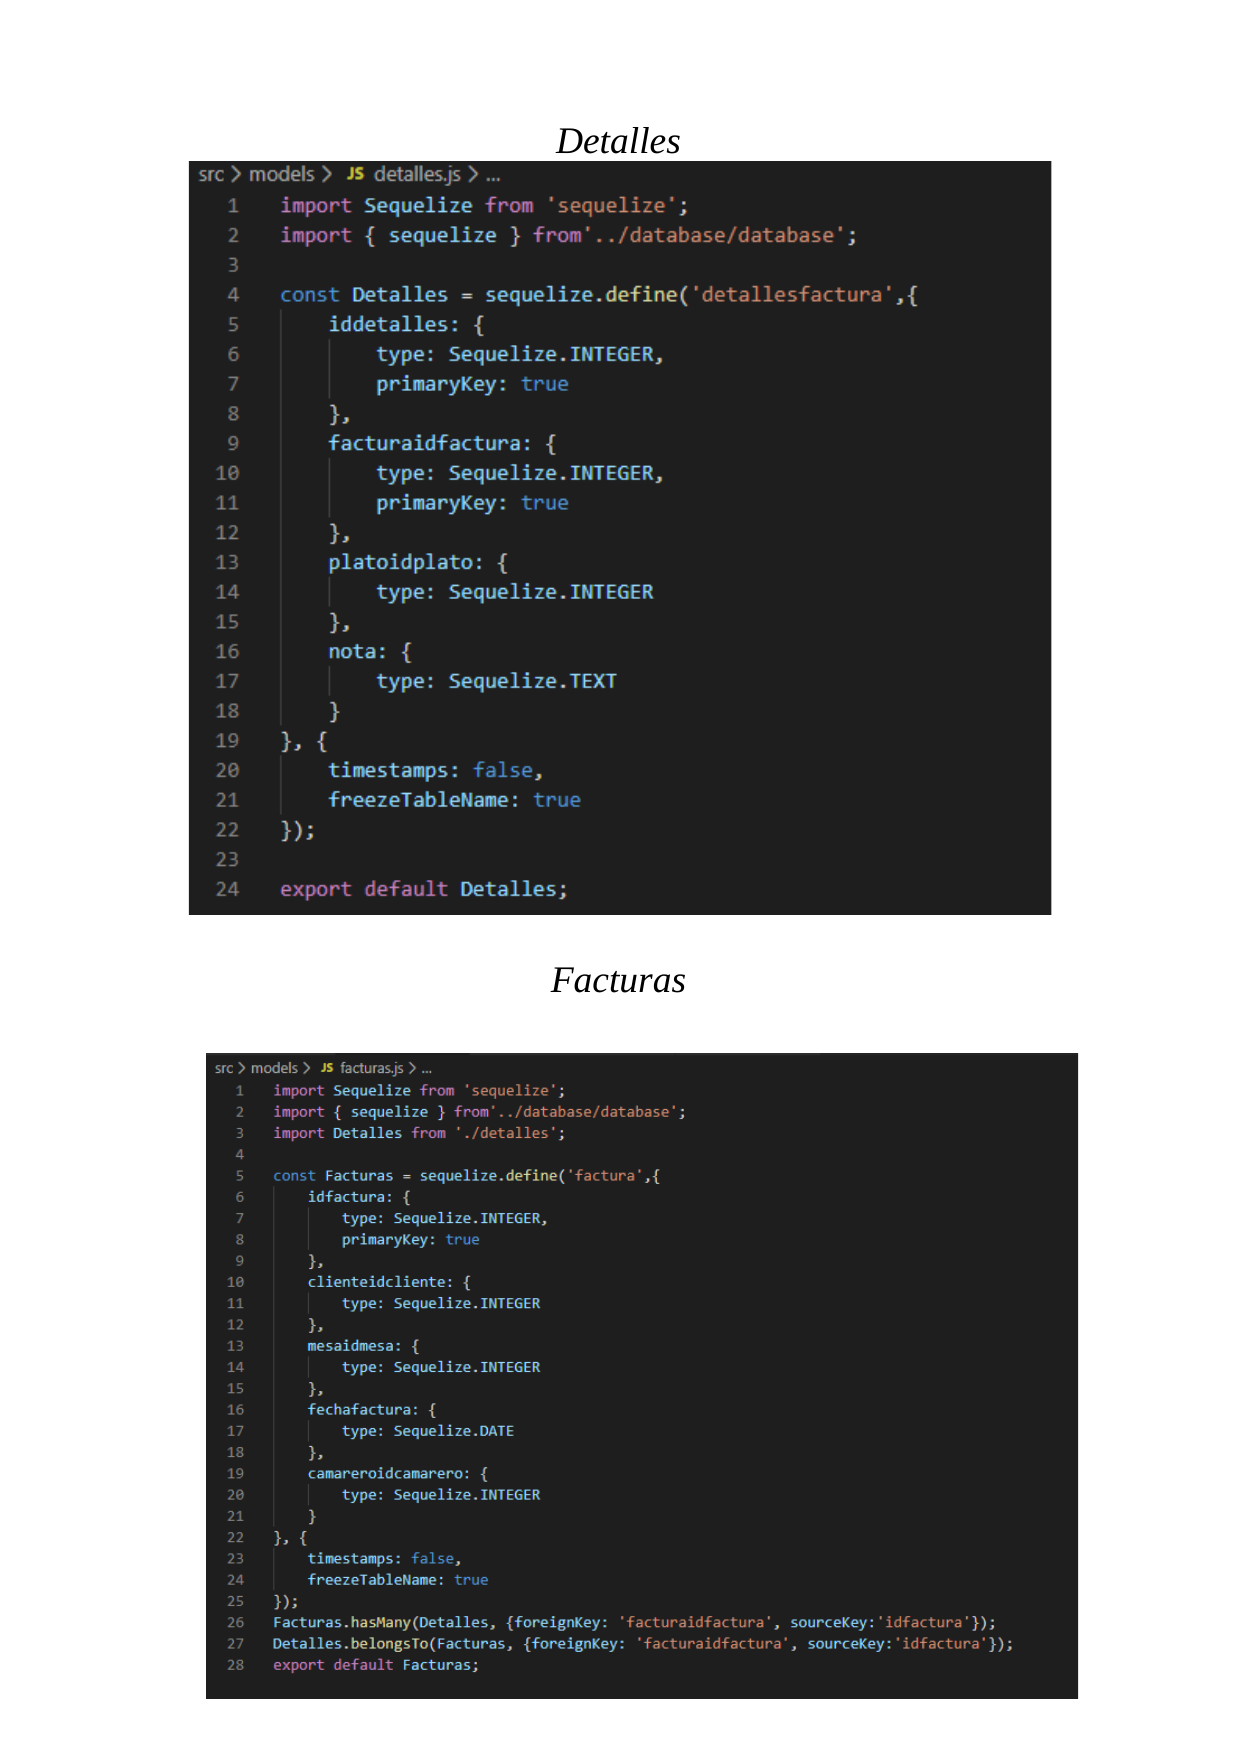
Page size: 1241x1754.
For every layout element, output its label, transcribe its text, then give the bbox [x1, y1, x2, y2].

text Detalles [118, 118, 1122, 161]
text Facturas [118, 957, 1122, 1001]
picture [188, 161, 1052, 915]
picture [206, 1053, 1079, 1699]
